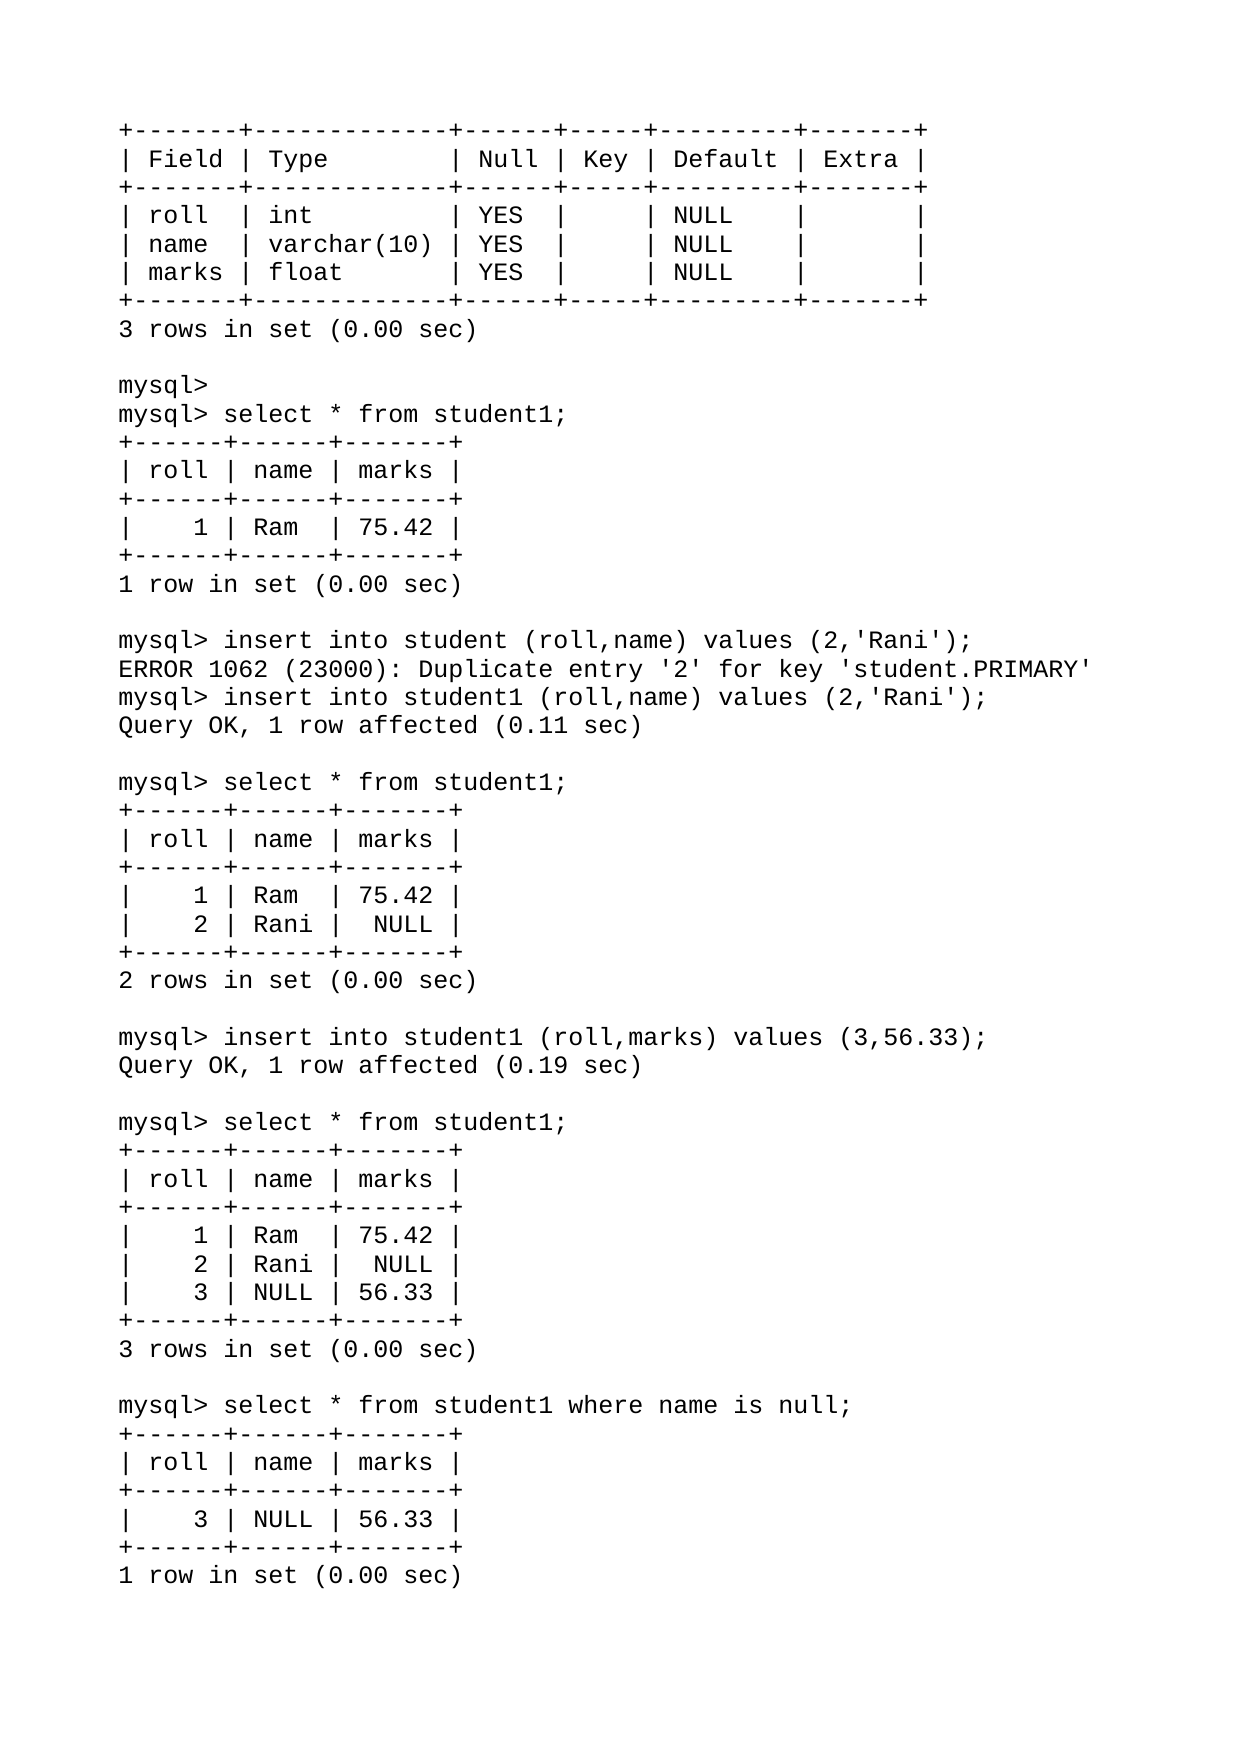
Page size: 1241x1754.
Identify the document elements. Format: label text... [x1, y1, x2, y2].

text 3 rows in set (0.00 sec) [118, 1336, 1122, 1365]
text +------+------+-------+ [118, 486, 1122, 515]
text +------+------+-------+ [118, 1195, 1122, 1223]
text | roll | int | YES | | NULL | | [118, 203, 1122, 231]
text mysql> [118, 373, 1122, 401]
text | roll | name | marks | [118, 826, 1122, 855]
text +------+------+-------+ [118, 940, 1122, 968]
text +------+------+-------+ [118, 855, 1122, 883]
text 2 rows in set (0.00 sec) [118, 968, 1122, 996]
text | 1 | Ram | 75.42 | [118, 1223, 1122, 1251]
text | 3 | NULL | 56.33 | [118, 1280, 1122, 1308]
text mysql> insert into student (roll,name) values (2,'Rani'); [118, 628, 1122, 656]
text 1 row in set (0.00 sec) [118, 571, 1122, 600]
text 3 rows in set (0.00 sec) [118, 316, 1122, 345]
text +------+------+-------+ [118, 543, 1122, 571]
text +------+------+-------+ [118, 1308, 1122, 1336]
text | roll | name | marks | [118, 458, 1122, 486]
text | roll | name | marks | [118, 1450, 1122, 1478]
text | name | varchar(10) | YES | | NULL | | [118, 231, 1122, 260]
text +------+------+-------+ [118, 1421, 1122, 1450]
text | marks | float | YES | | NULL | | [118, 260, 1122, 288]
text | 3 | NULL | 56.33 | [118, 1506, 1122, 1535]
text mysql> select * from student1 where name is null; [118, 1393, 1122, 1421]
text mysql> select * from student1; [118, 401, 1122, 430]
text +------+------+-------+ [118, 430, 1122, 458]
text +-------+-------------+------+-----+---------+-------+ [118, 118, 1122, 146]
text +------+------+-------+ [118, 1535, 1122, 1563]
text | roll | name | marks | [118, 1166, 1122, 1195]
text | 1 | Ram | 75.42 | [118, 515, 1122, 543]
text mysql> select * from student1; [118, 1110, 1122, 1138]
text +------+------+-------+ [118, 1478, 1122, 1506]
text | 2 | Rani | NULL | [118, 911, 1122, 940]
text | 2 | Rani | NULL | [118, 1251, 1122, 1280]
text Query OK, 1 row affected (0.19 sec) [118, 1053, 1122, 1081]
text | Field | Type | Null | Key | Default | Extra | [118, 146, 1122, 175]
text +-------+-------------+------+-----+---------+-------+ [118, 175, 1122, 203]
text Query OK, 1 row affected (0.11 sec) [118, 713, 1122, 741]
text mysql> insert into student1 (roll,name) values (2,'Rani'); [118, 685, 1122, 713]
text 1 row in set (0.00 sec) [118, 1563, 1122, 1591]
text ERROR 1062 (23000): Duplicate entry '2' for key 'student.PRIMARY' [118, 656, 1122, 685]
text +------+------+-------+ [118, 798, 1122, 826]
text mysql> insert into student1 (roll,marks) values (3,56.33); [118, 1025, 1122, 1053]
text mysql> select * from student1; [118, 770, 1122, 798]
text +------+------+-------+ [118, 1138, 1122, 1166]
text +-------+-------------+------+-----+---------+-------+ [118, 288, 1122, 316]
text | 1 | Ram | 75.42 | [118, 883, 1122, 911]
